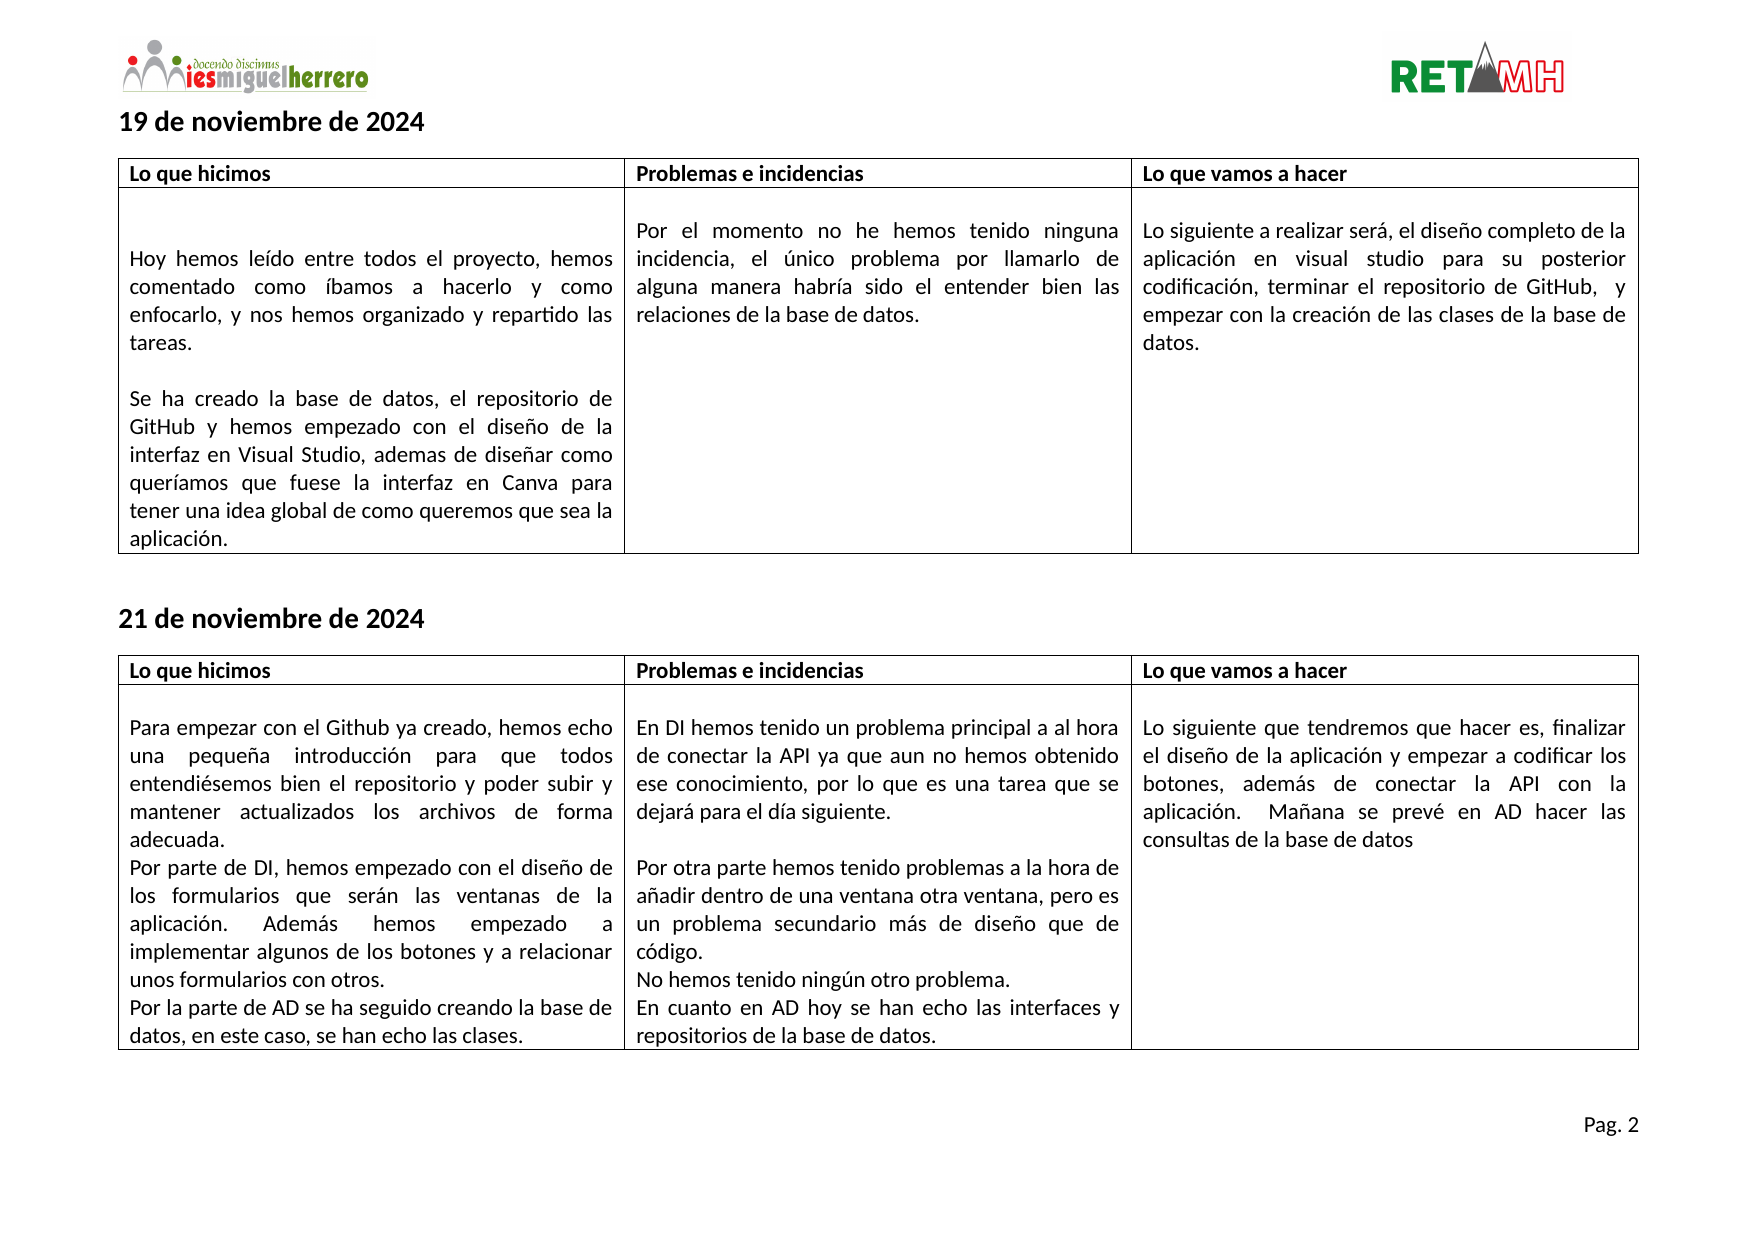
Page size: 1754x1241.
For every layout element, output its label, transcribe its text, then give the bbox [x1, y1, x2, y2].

picture [118, 36, 377, 99]
table_header Problemas e incidencias [625, 159, 1131, 187]
text 21 de noviembre de 2024 [118, 600, 1639, 636]
table_cell Hoy hemos leído entre todos el proyecto, hemos comentado como íbamos a hacerlo y como enfocarlo, y nos hemos organizado y repartido las tareas. Se ha creado la base de datos, el repositorio de GitHub y hemos empezado con el diseño de la interfaz en Visual Studio, ademas de diseñar como queríamos que fuese la interfaz en Canva para tener una idea global de como queremos que sea la aplicación. [119, 188, 624, 552]
table_header Lo que hicimos [119, 656, 624, 684]
text 19 de noviembre de 2024 [118, 103, 1639, 139]
table_header Problemas e incidencias [625, 656, 1131, 684]
table_cell Lo siguiente a realizar será, el diseño completo de la aplicación en visual studio para su posterior codificación, terminar el repositorio de GitHub, y empezar con la creación de las clases de la base de datos. [1132, 188, 1638, 552]
table_cell Lo siguiente que tendremos que hacer es, finalizar el diseño de la aplicación y empezar a codificar los botones, además de conectar la API con la aplicación. Mañana se prevé en AD hacer las consultas de la base de datos [1132, 685, 1638, 1049]
table_header Lo que vamos a hacer [1132, 656, 1638, 684]
table_header Lo que vamos a hacer [1132, 159, 1638, 187]
table_cell Para empezar con el Github ya creado, hemos echo una pequeña introducción para que todos entendiésemos bien el repositorio y poder subir y mantener actualizados los archivos de forma adecuada. Por parte de DI, hemos empezado con el diseño de los formularios que serán las ventanas de la aplicación. Además hemos empezado a implementar algunos de los botones y a relacionar unos formularios con otros. Por la parte de AD se ha seguido creando la base de datos, en este caso, se han echo las clases. [119, 685, 624, 1049]
table_header Lo que hicimos [119, 159, 624, 187]
picture [1382, 31, 1573, 102]
table_cell Por el momento no he hemos tenido ninguna incidencia, el único problema por llamarlo de alguna manera habría sido el entender bien las relaciones de la base de datos. [625, 188, 1131, 552]
table_cell En DI hemos tenido un problema principal a al hora de conectar la API ya que aun no hemos obtenido ese conocimiento, por lo que es una tarea que se dejará para el día siguiente. Por otra parte hemos tenido problemas a la hora de añadir dentro de una ventana otra ventana, pero es un problema secundario más de diseño que de código. No hemos tenido ningún otro problema. En cuanto en AD hoy se han echo las interfaces y repositorios de la base de datos. [625, 685, 1131, 1049]
